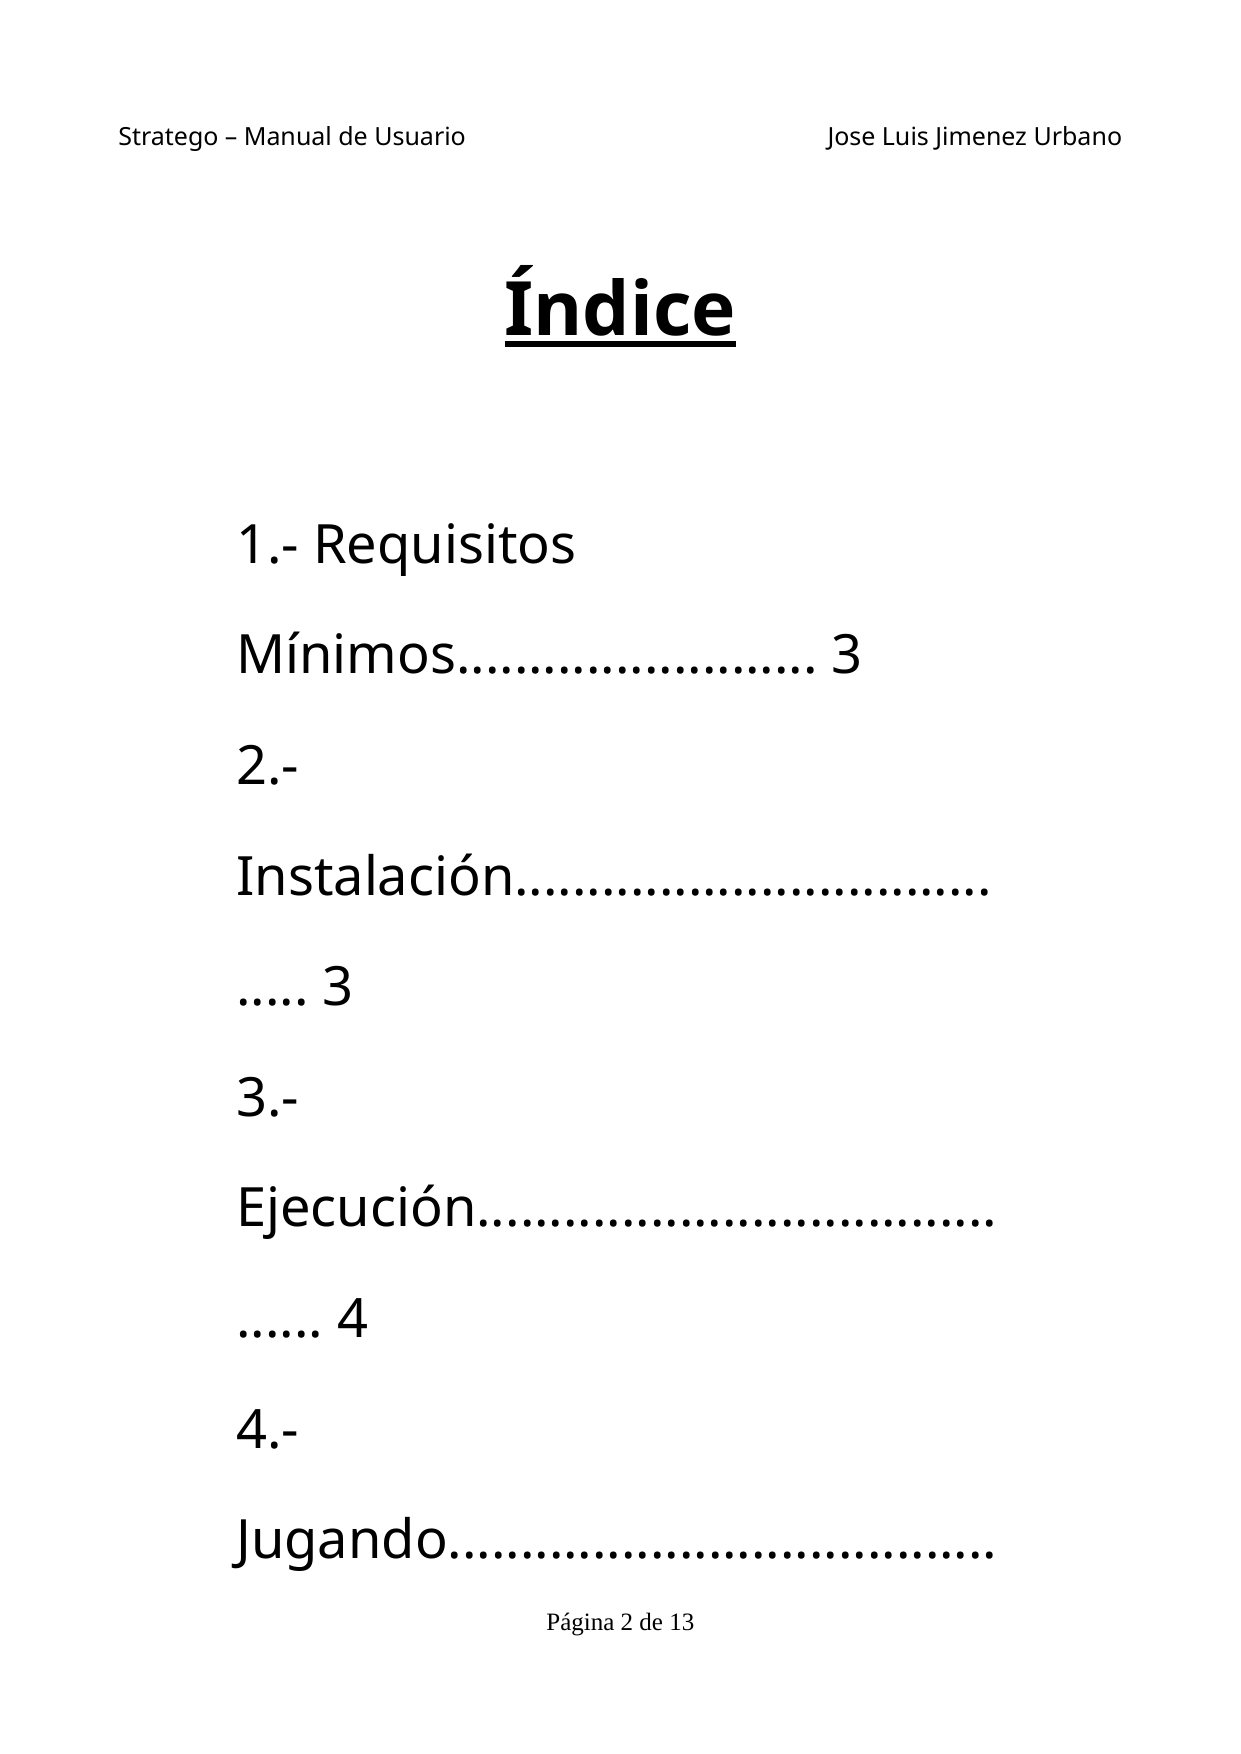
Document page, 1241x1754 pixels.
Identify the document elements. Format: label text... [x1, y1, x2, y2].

text Índice [118, 255, 1122, 358]
text 1.- Requisitos Mínimos......................... 3 [236, 505, 1004, 689]
text 2.- Instalación...................................... 3 [236, 726, 1004, 1021]
text 4.- Jugando...................................... [236, 1390, 1004, 1574]
text 3.- Ejecución.......................................... 4 [236, 1058, 1004, 1353]
